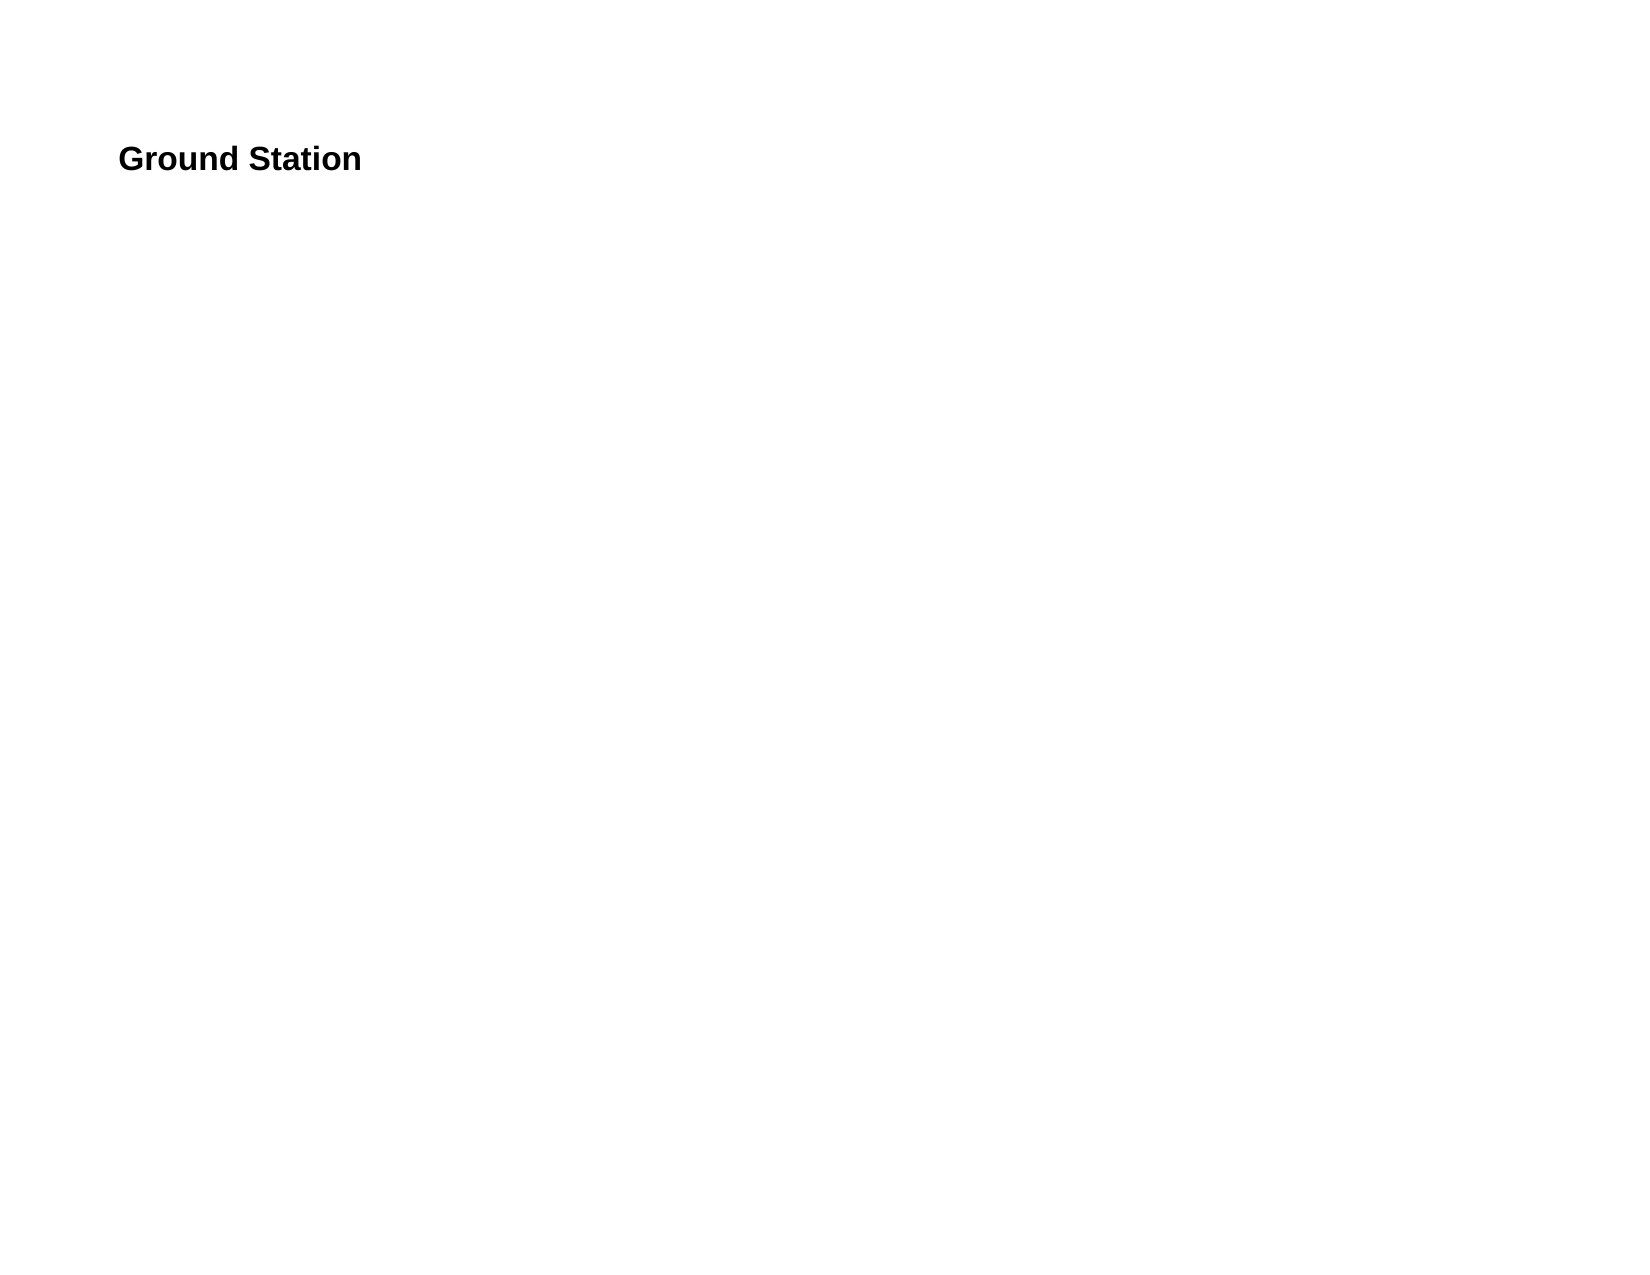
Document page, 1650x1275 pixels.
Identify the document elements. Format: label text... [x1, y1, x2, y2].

subtitle Ground Station [118, 139, 1532, 178]
